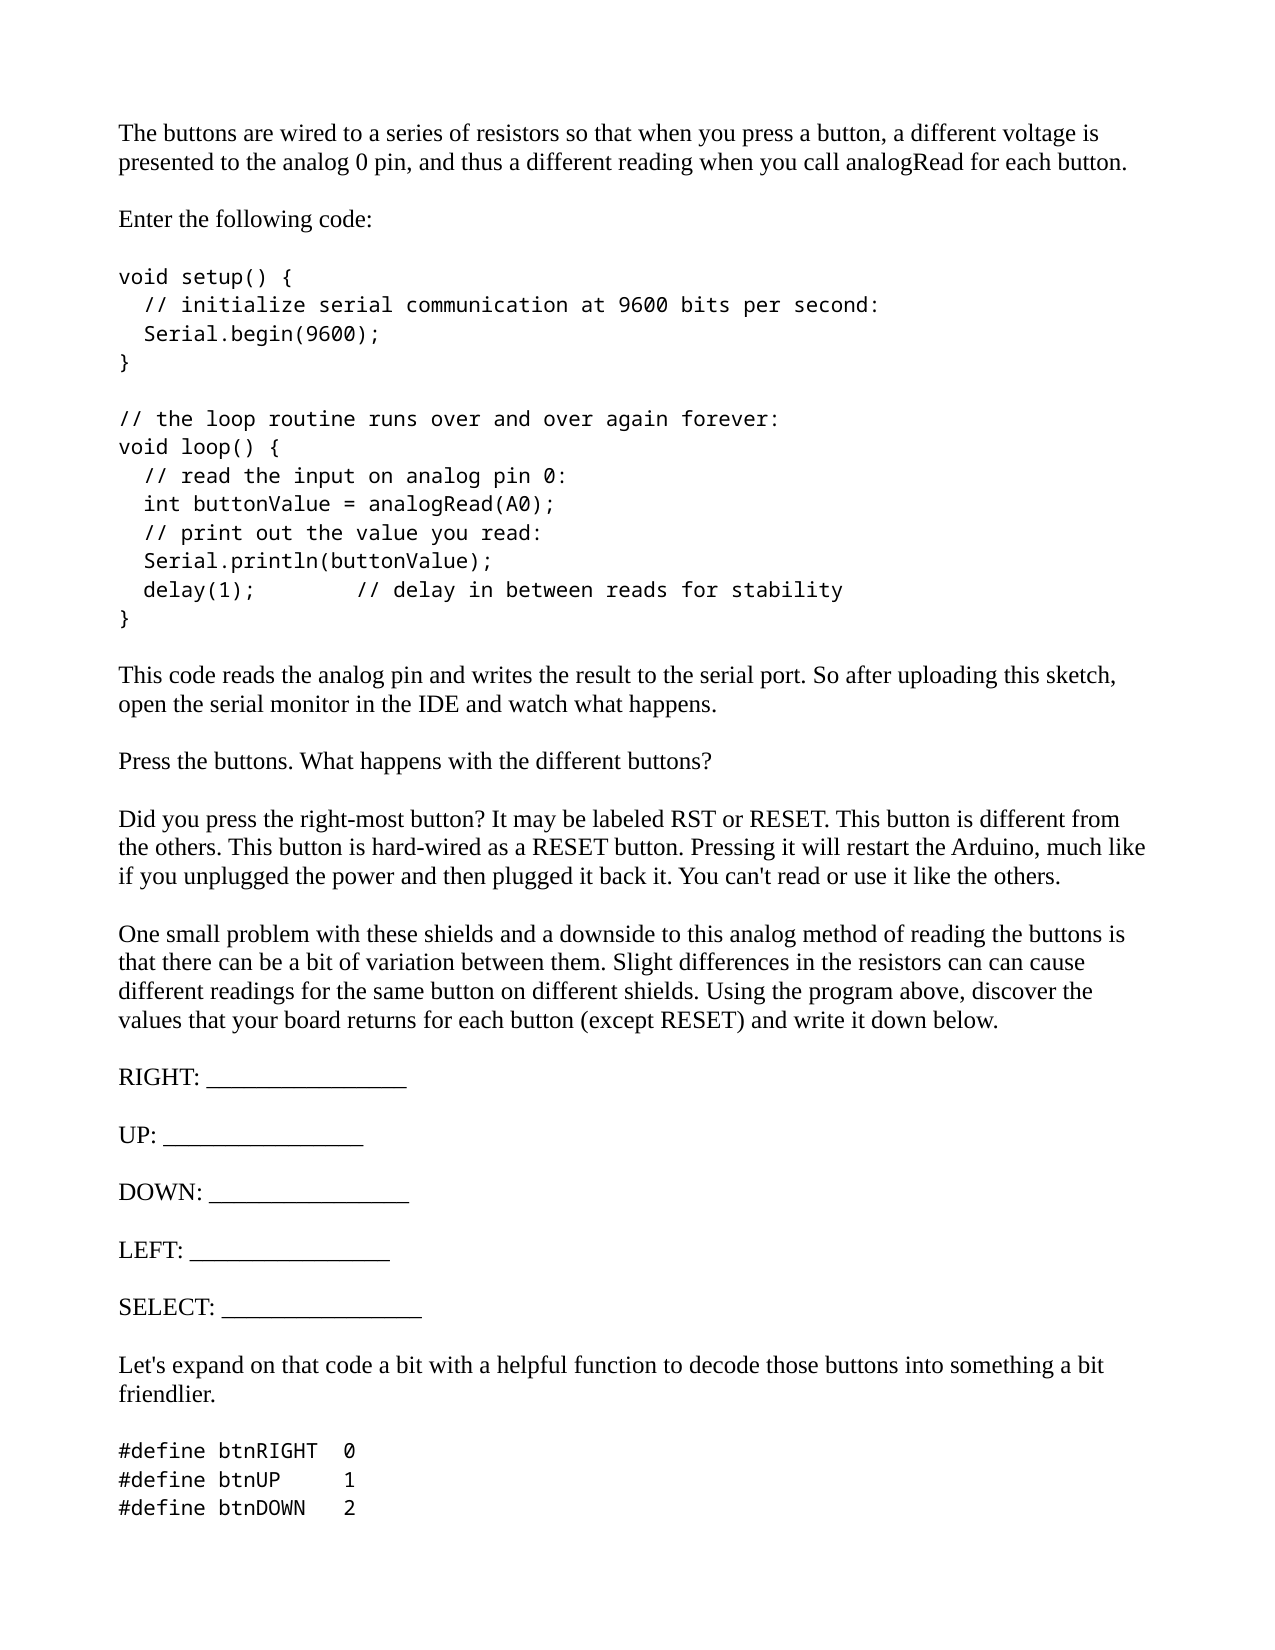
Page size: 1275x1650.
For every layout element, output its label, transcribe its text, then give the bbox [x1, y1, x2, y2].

text void setup() { [118, 262, 1157, 290]
text // the loop routine runs over and over again forever: [118, 404, 1157, 432]
text SELECT: ________________ [118, 1292, 1157, 1321]
text Did you press the right-most button? It may be labeled RST or RESET. This button is different from the others. This button is hard-wired as a RESET button. Pressing it will restart the Arduino, much like if you unplugged the power and then plugged it back it. You can't read or use it like the others. [118, 804, 1157, 890]
text #define btnRIGHT 0 [118, 1436, 1157, 1465]
text LEFT: ________________ [118, 1235, 1157, 1264]
text Let's expand on that code a bit with a helpful function to decode those buttons into something a bit friendlier. [118, 1350, 1157, 1407]
text } [118, 603, 1157, 632]
text delay(1); // delay in between reads for stability [118, 575, 1157, 603]
text Serial.begin(9600); [118, 319, 1157, 347]
text One small problem with these shields and a downside to this analog method of reading the buttons is that there can be a bit of variation between them. Slight differences in the resistors can can cause different readings for the same button on different shields. Using the program above, discover the values that your board returns for each button (except RESET) and write it down below. [118, 919, 1157, 1034]
text // read the input on analog pin 0: [118, 461, 1157, 489]
text RIGHT: ________________ [118, 1062, 1157, 1091]
text void loop() { [118, 432, 1157, 461]
text UP: ________________ [118, 1120, 1157, 1149]
text // print out the value you read: [118, 518, 1157, 546]
text Press the buttons. What happens with the different buttons? [118, 746, 1157, 775]
text #define btnDOWN 2 [118, 1493, 1157, 1522]
text DOWN: ________________ [118, 1177, 1157, 1206]
text // initialize serial communication at 9600 bits per second: [118, 290, 1157, 319]
text Serial.println(buttonValue); [118, 546, 1157, 575]
text #define btnUP 1 [118, 1465, 1157, 1493]
text int buttonValue = analogRead(A0); [118, 489, 1157, 518]
text The buttons are wired to a series of resistors so that when you press a button, a different voltage is presented to the analog 0 pin, and thus a different reading when you call analogRead for each button. [118, 118, 1157, 176]
text Enter the following code: [118, 204, 1157, 233]
text This code reads the analog pin and writes the result to the serial port. So after uploading this sketch, open the serial monitor in the IDE and watch what happens. [118, 660, 1157, 717]
text } [118, 347, 1157, 376]
